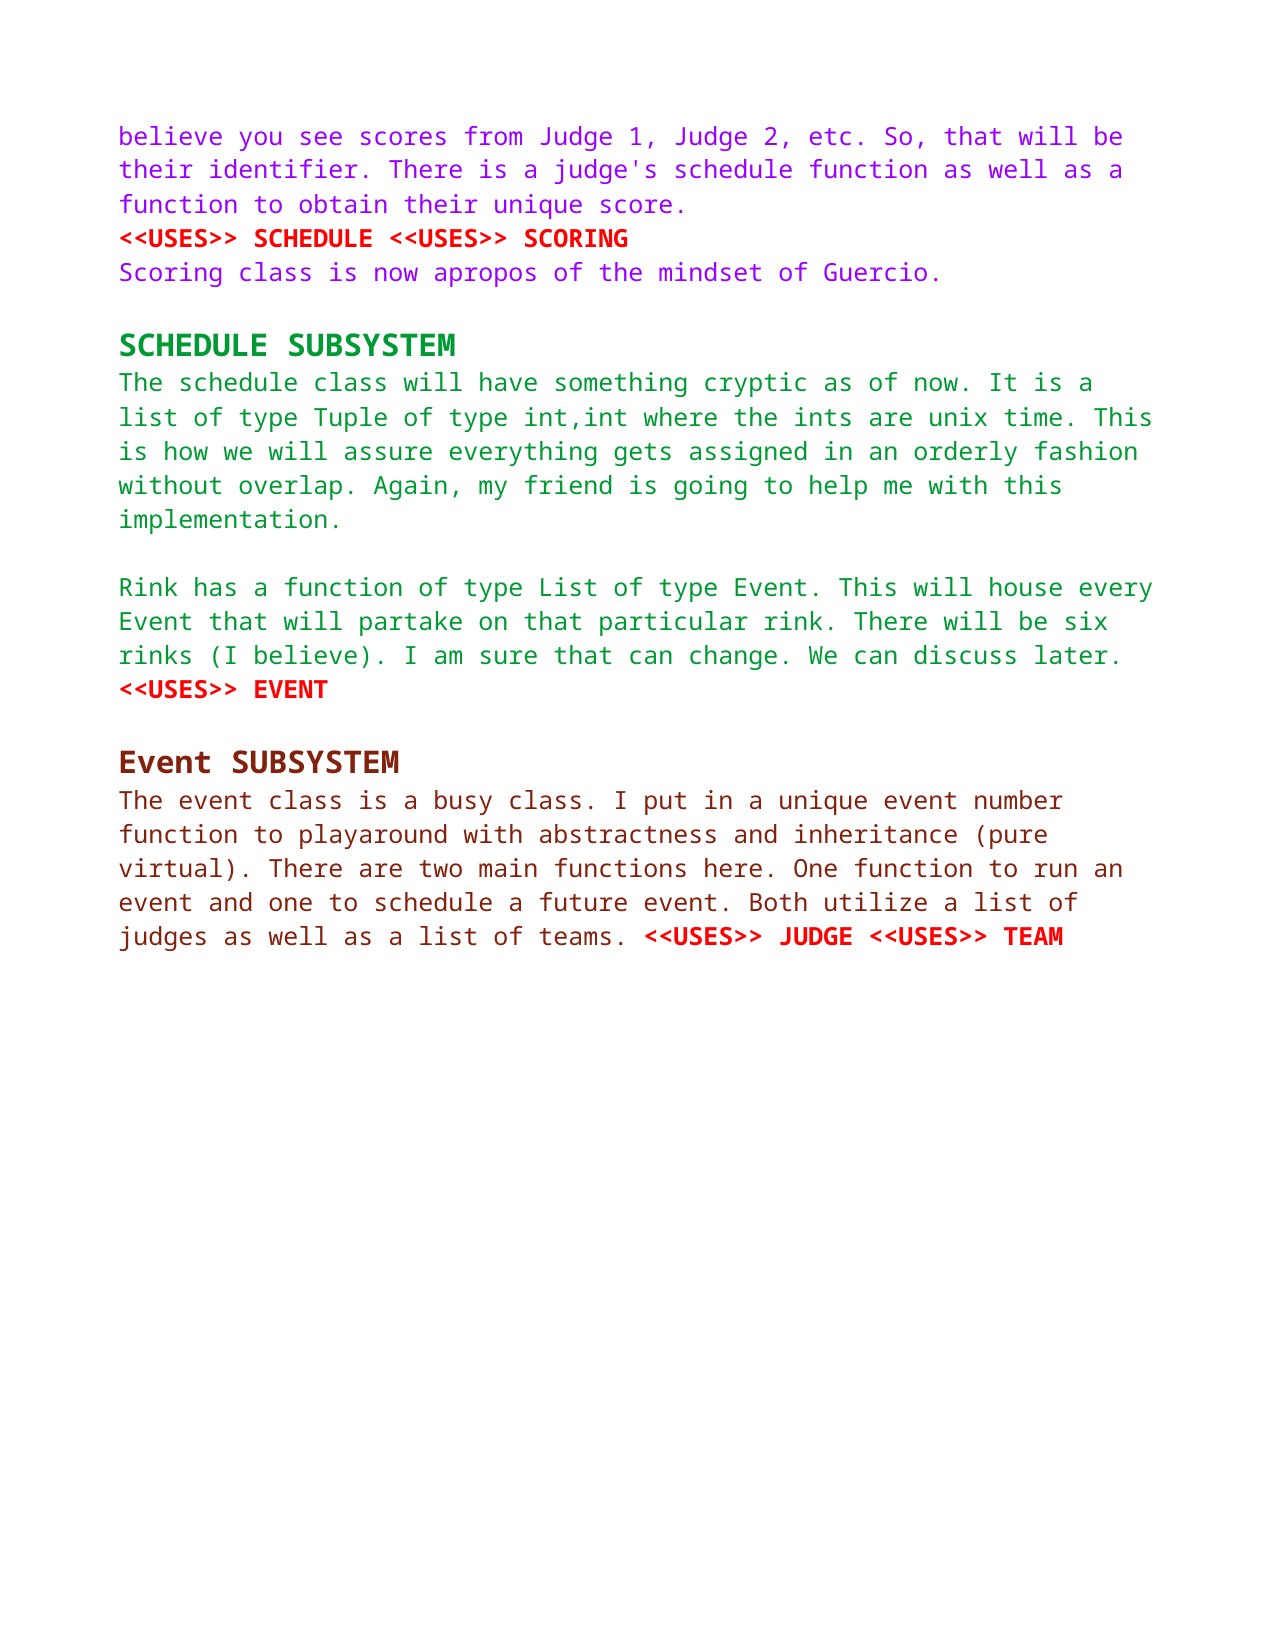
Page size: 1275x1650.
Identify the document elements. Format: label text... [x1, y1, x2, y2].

text <<USES>> EVENT [118, 672, 1157, 706]
text The event class is a busy class. I put in a unique event number function to playaround with abstractness and inheritance (pure virtual). There are two main functions here. One function to run an event and one to schedule a future event. Both utilize a list of judges as well as a list of teams. <<USES>> JUDGE <<USES>> TEAM [118, 782, 1157, 953]
text The schedule class will have something cryptic as of now. It is a list of type Tuple of type int,int where the ints are unix time. This is how we will assure everything gets assigned in an orderly fashion without overlap. Again, my friend is going to help me with this implementation. [118, 365, 1157, 535]
text <<USES>> SCHEDULE <<USES>> SCORING [118, 220, 1157, 254]
text SCHEDULE SUBSYSTEM [118, 322, 1157, 365]
text Rink has a function of type List of type Event. This will house every Event that will partake on that particular rink. There will be six rinks (I believe). I am sure that can change. We can discuss later. [118, 569, 1157, 672]
text Scoring class is now apropos of the mindset of Guercio. [118, 254, 1157, 288]
text Event SUBSYSTEM [118, 740, 1157, 782]
text believe you see scores from Judge 1, Judge 2, etc. So, that will be their identifier. There is a judge's schedule function as well as a function to obtain their unique score. [118, 118, 1157, 220]
